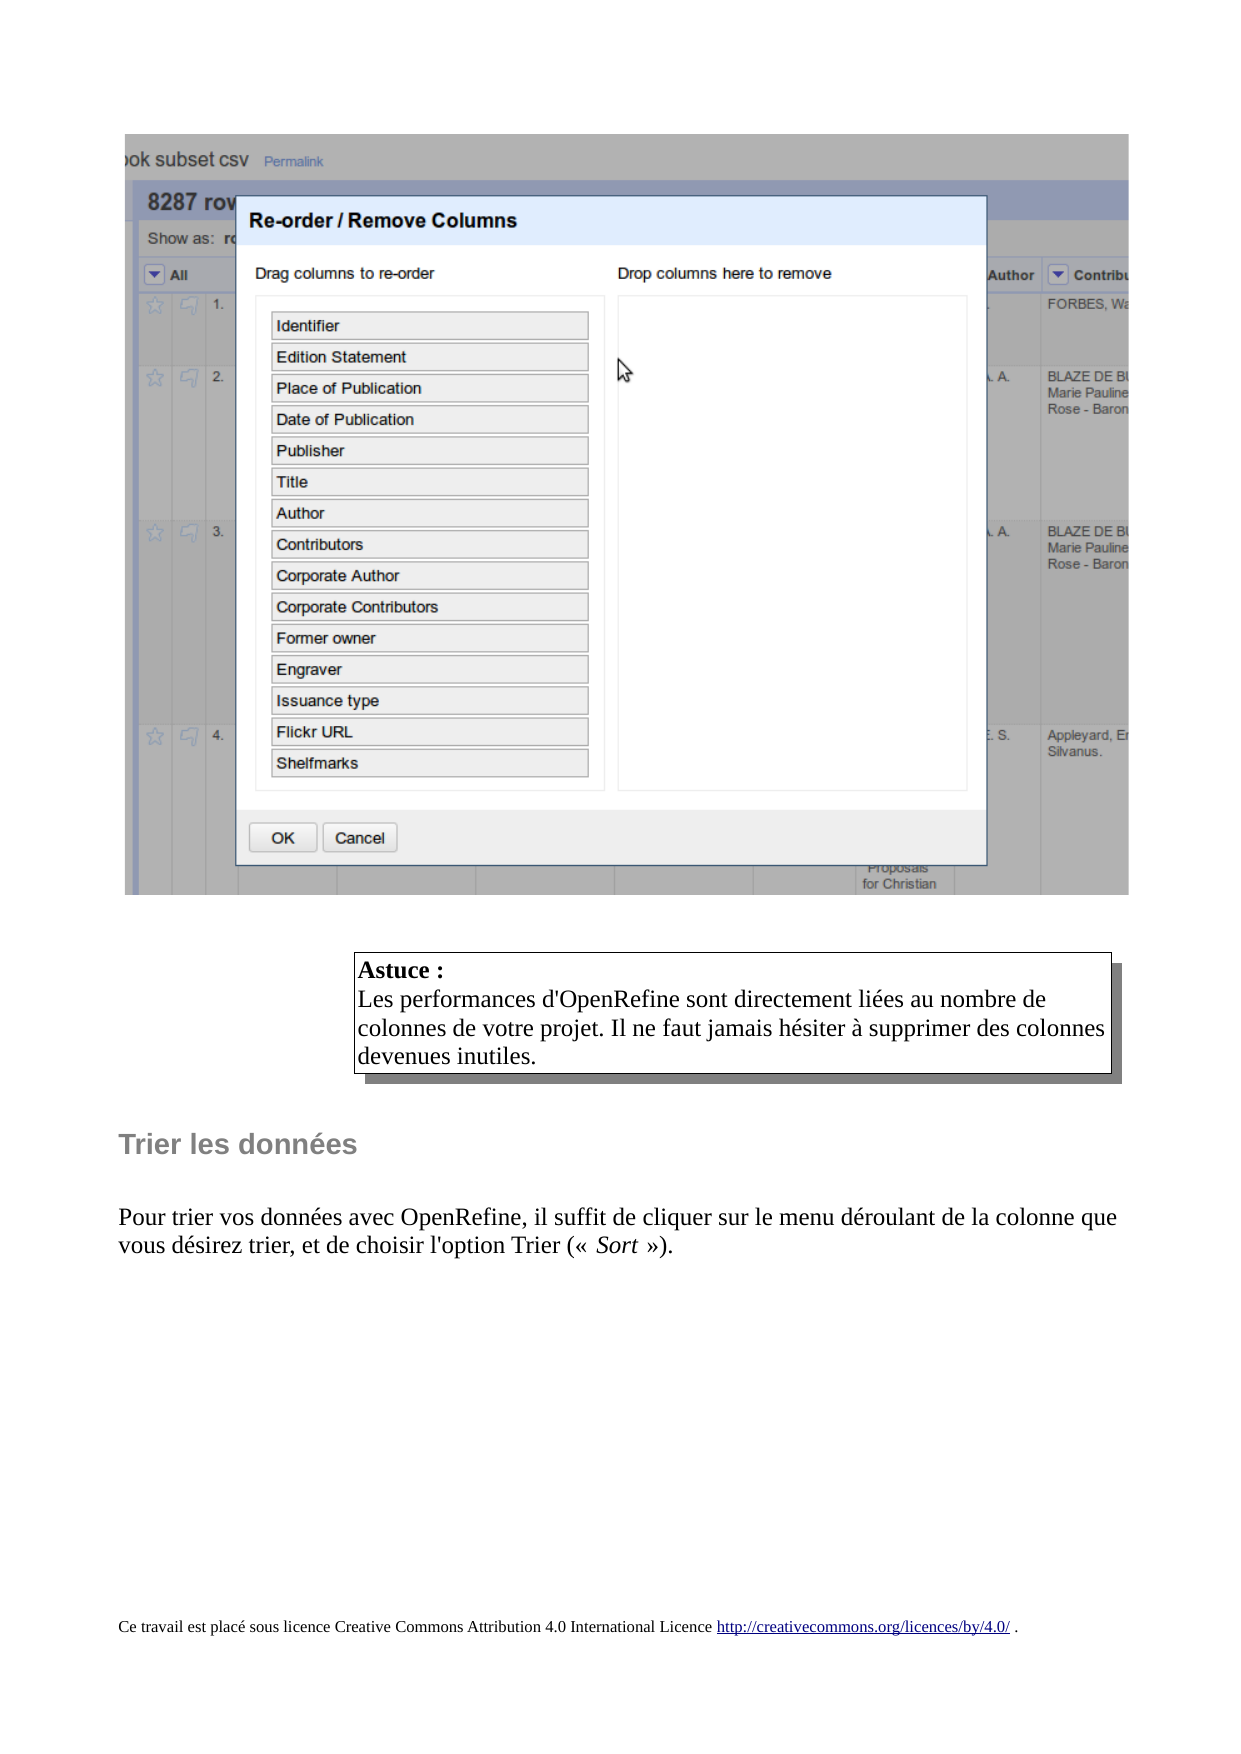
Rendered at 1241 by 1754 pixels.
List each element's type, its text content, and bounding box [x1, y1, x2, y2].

text Les performances d'OpenRefine sont directement liées au nombre de colonnes de votre projet. Il ne faut jamais hésiter à supprimer des colonnes devenues inutiles. [355, 981, 1111, 1073]
text Astuce : [355, 953, 1111, 981]
picture [124, 134, 1129, 895]
subtitle Trier les données [118, 1127, 1122, 1161]
text Pour trier vos données avec OpenRefine, il suffit de cliquer sur le menu déroulant de la colonne que vous désirez trier, et de choisir l'option Trier (« Sort »). [118, 1202, 1122, 1259]
